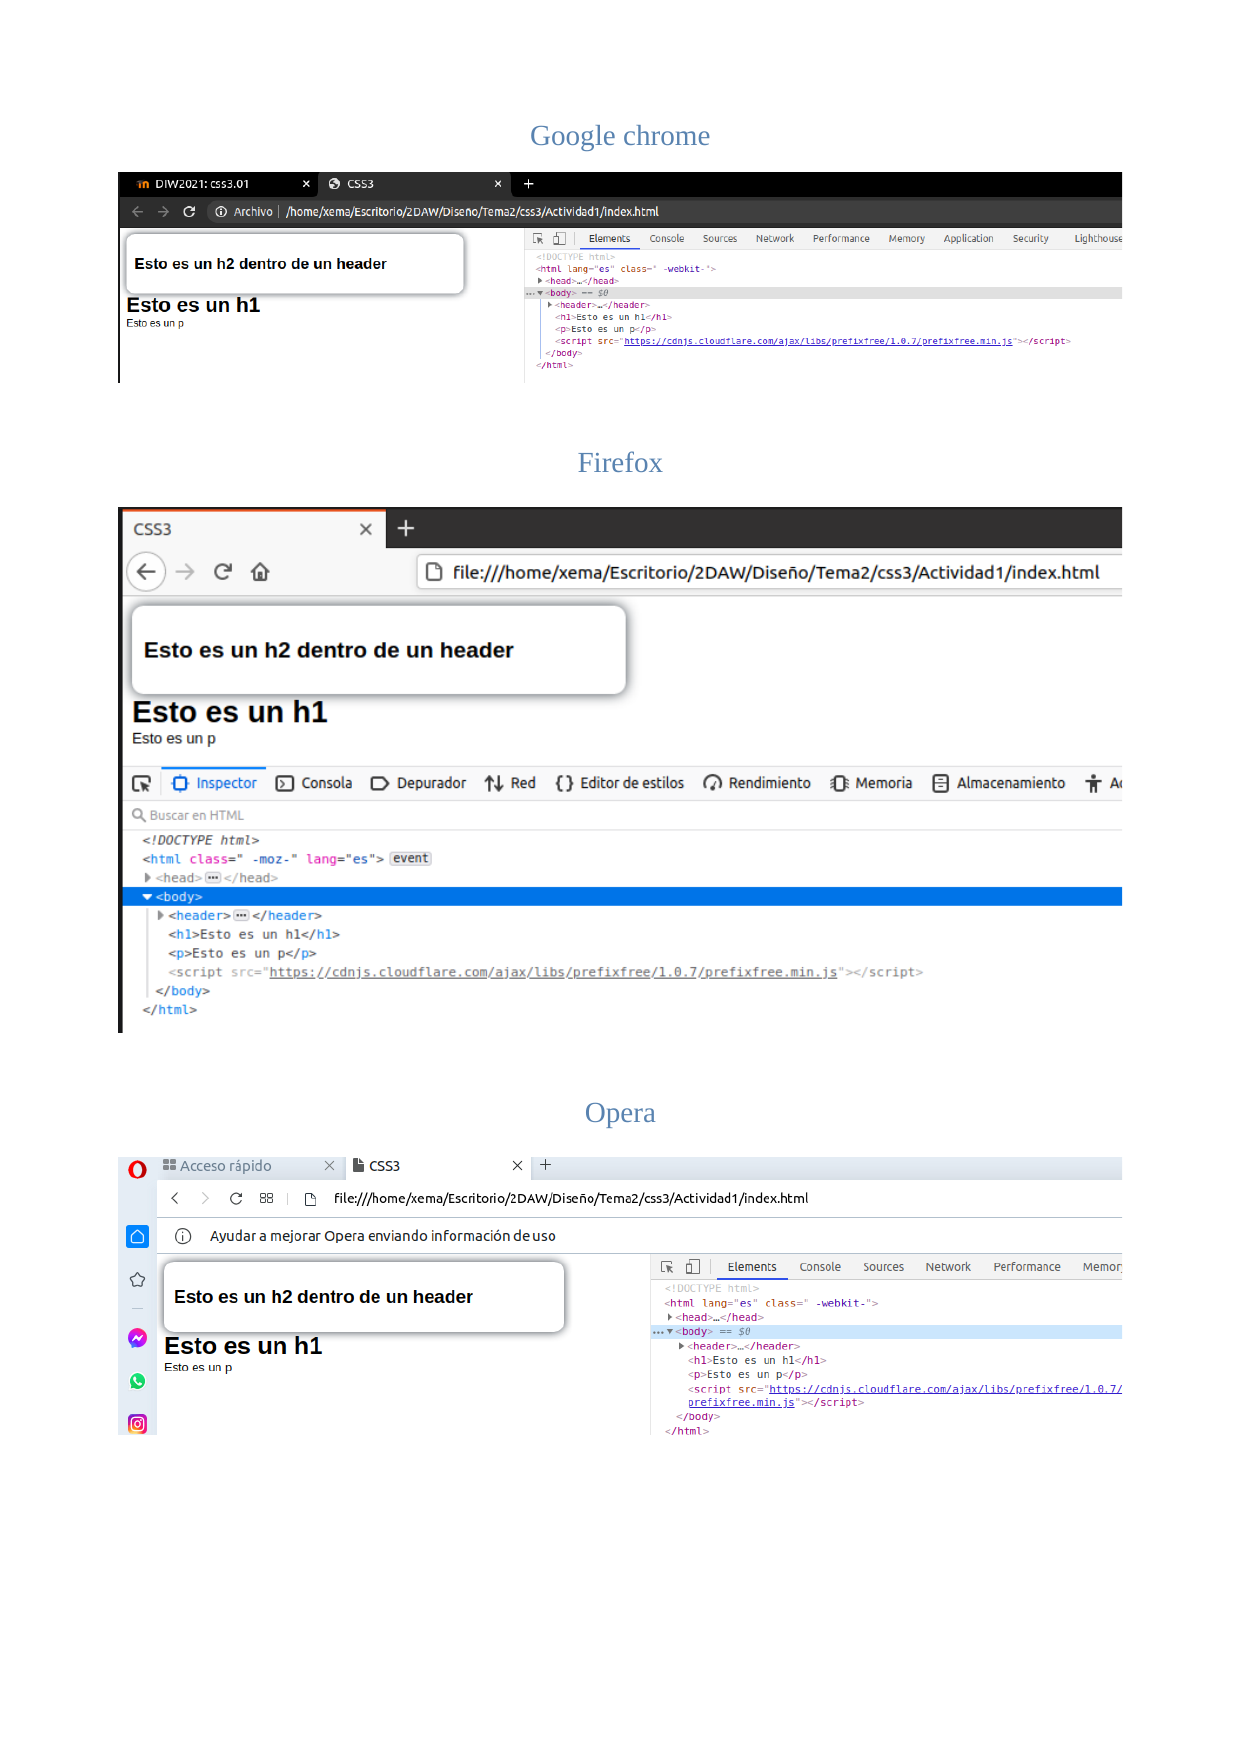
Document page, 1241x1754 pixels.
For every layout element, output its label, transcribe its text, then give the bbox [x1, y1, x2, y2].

text Opera [118, 1095, 1122, 1128]
picture [118, 172, 1123, 383]
picture [118, 1157, 1123, 1435]
text Google chrome [118, 118, 1122, 152]
text Firefox [118, 445, 1122, 479]
picture [118, 507, 1123, 1033]
